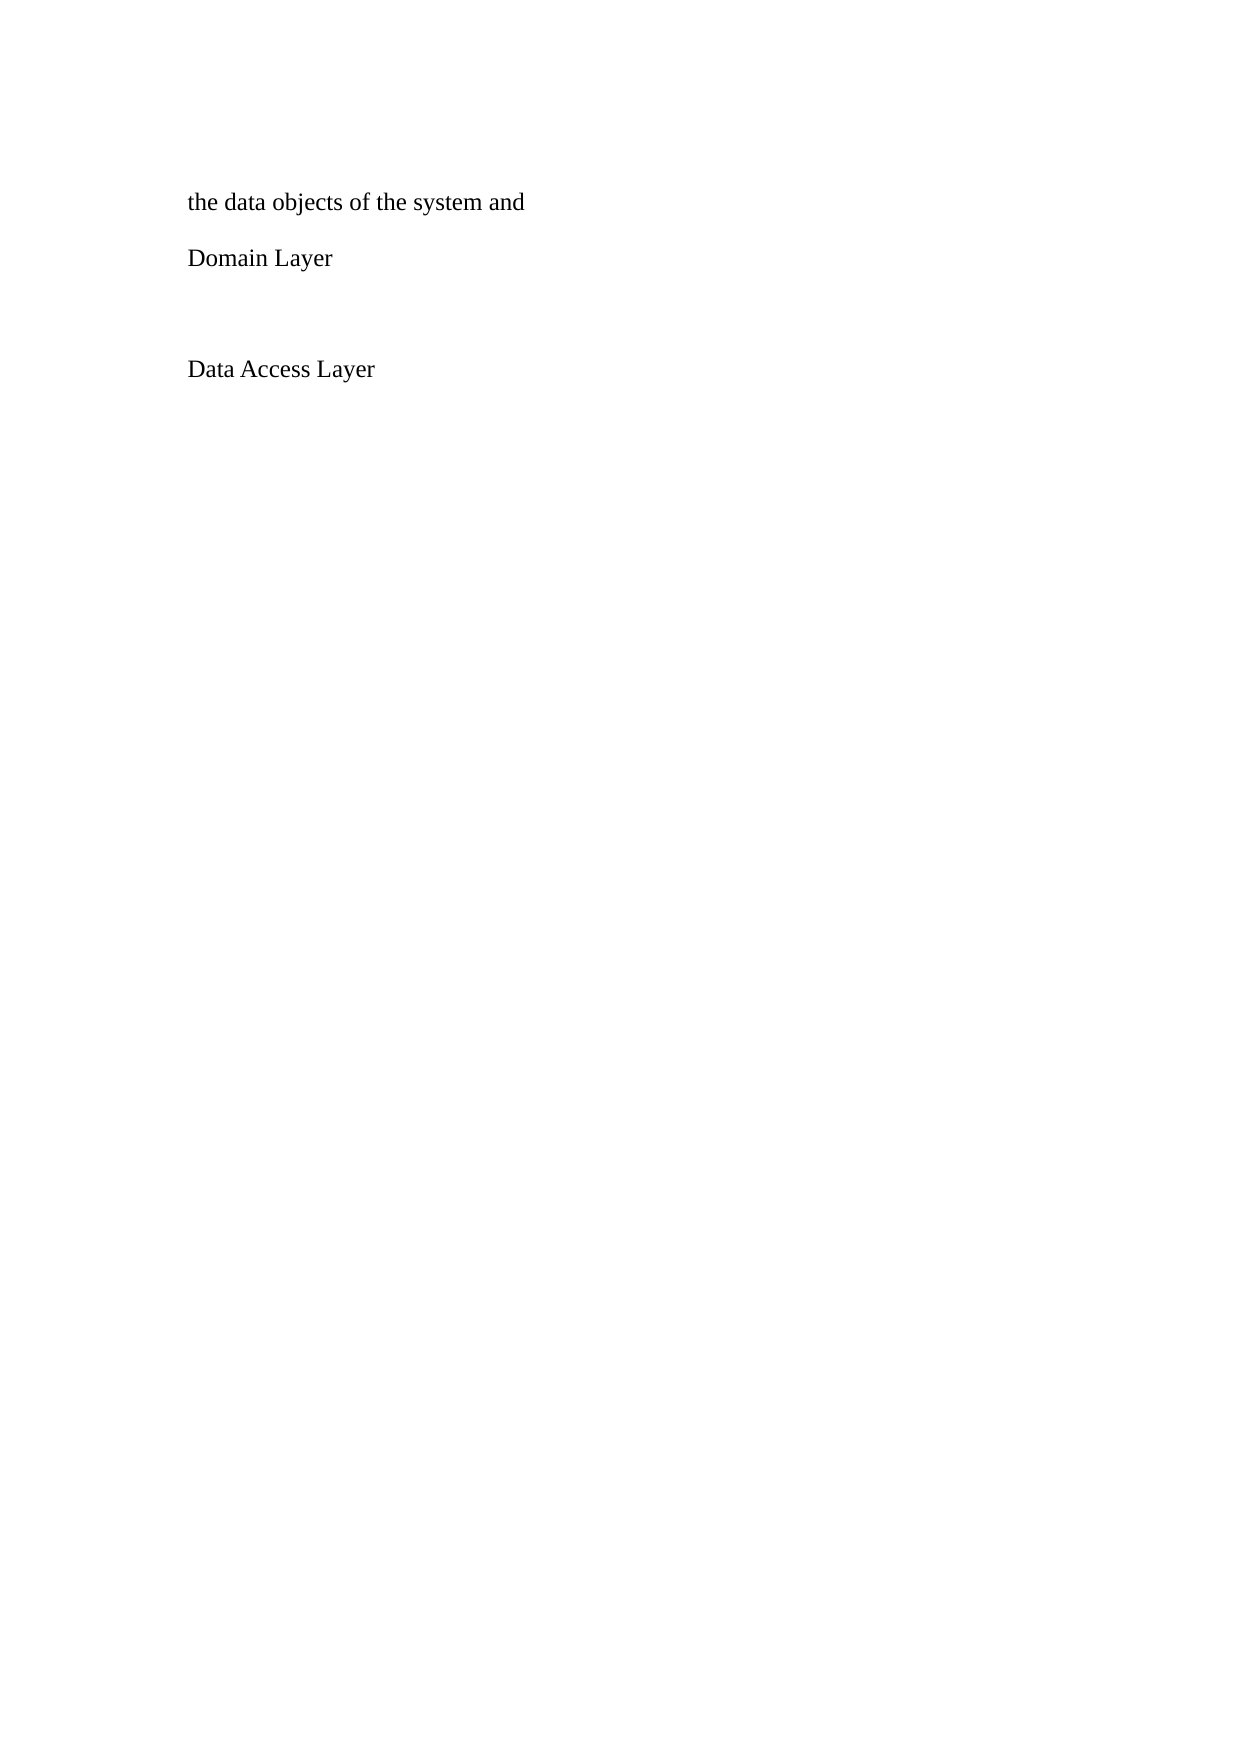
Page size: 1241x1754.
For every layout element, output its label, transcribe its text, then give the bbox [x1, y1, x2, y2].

text Data Access Layer [187, 354, 1053, 383]
text Domain Layer [187, 243, 1053, 272]
text the data objects of the system and [187, 187, 1053, 216]
